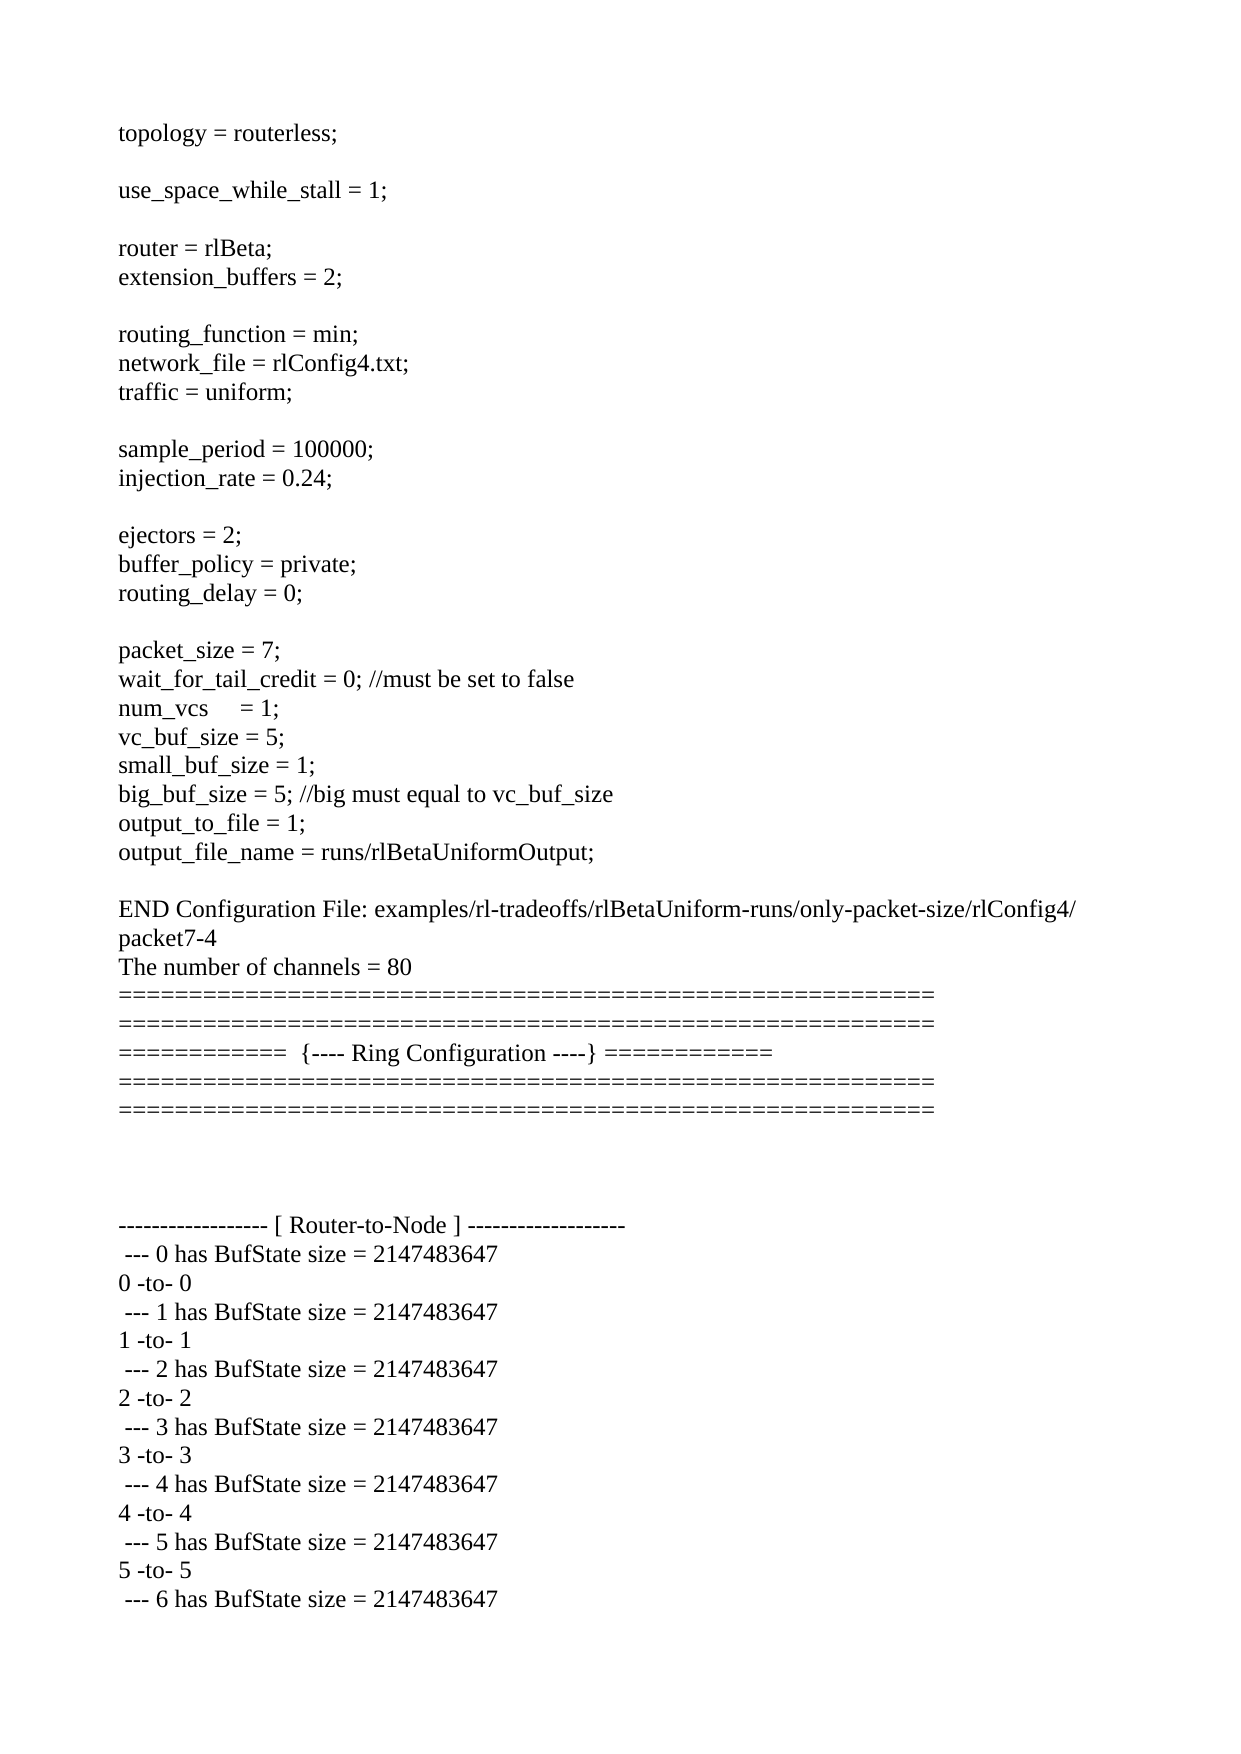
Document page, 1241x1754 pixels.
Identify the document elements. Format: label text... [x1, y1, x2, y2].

text router = rlBeta; [118, 233, 1122, 262]
text vc_buf_size = 5; [118, 722, 1122, 751]
text END Configuration File: examples/rl-tradeoffs/rlBetaUniform-runs/only-packet-size/rlConfig4/packet7-4 [118, 894, 1122, 952]
text network_file = rlConfig4.txt; [118, 348, 1122, 377]
text injection_rate = 0.24; [118, 463, 1122, 492]
text output_to_file = 1; [118, 808, 1122, 837]
text --- 6 has BufState size = 2147483647 [118, 1584, 1122, 1613]
text buffer_policy = private; [118, 549, 1122, 578]
text ========================================================== [118, 1096, 1122, 1124]
text --- 2 has BufState size = 2147483647 [118, 1354, 1122, 1383]
text --- 4 has BufState size = 2147483647 [118, 1469, 1122, 1498]
text 3 -to- 3 [118, 1441, 1122, 1469]
text ========================================================== [118, 1067, 1122, 1096]
text use_space_while_stall = 1; [118, 176, 1122, 204]
text small_buf_size = 1; [118, 751, 1122, 779]
text --- 0 has BufState size = 2147483647 [118, 1239, 1122, 1268]
text traffic = uniform; [118, 377, 1122, 406]
text The number of channels = 80 [118, 952, 1122, 981]
text num_vcs = 1; [118, 693, 1122, 722]
text output_file_name = runs/rlBetaUniformOutput; [118, 837, 1122, 866]
text packet_size = 7; [118, 636, 1122, 664]
text ========================================================== [118, 981, 1122, 1009]
text wait_for_tail_credit = 0; //must be set to false [118, 664, 1122, 693]
text 0 -to- 0 [118, 1268, 1122, 1297]
text routing_delay = 0; [118, 578, 1122, 607]
text ------------------ [ Router-to-Node ] ------------------- [118, 1211, 1122, 1239]
text 1 -to- 1 [118, 1326, 1122, 1354]
text ============ {---- Ring Configuration ----} ============ [118, 1038, 1122, 1067]
text 4 -to- 4 [118, 1498, 1122, 1527]
text topology = routerless; [118, 118, 1122, 147]
text --- 5 has BufState size = 2147483647 [118, 1527, 1122, 1556]
text sample_period = 100000; [118, 434, 1122, 463]
text 2 -to- 2 [118, 1383, 1122, 1412]
text extension_buffers = 2; [118, 262, 1122, 291]
text 5 -to- 5 [118, 1556, 1122, 1584]
text routing_function = min; [118, 319, 1122, 348]
text ejectors = 2; [118, 521, 1122, 549]
text big_buf_size = 5; //big must equal to vc_buf_size [118, 779, 1122, 808]
text ========================================================== [118, 1009, 1122, 1038]
text --- 3 has BufState size = 2147483647 [118, 1412, 1122, 1441]
text --- 1 has BufState size = 2147483647 [118, 1297, 1122, 1326]
